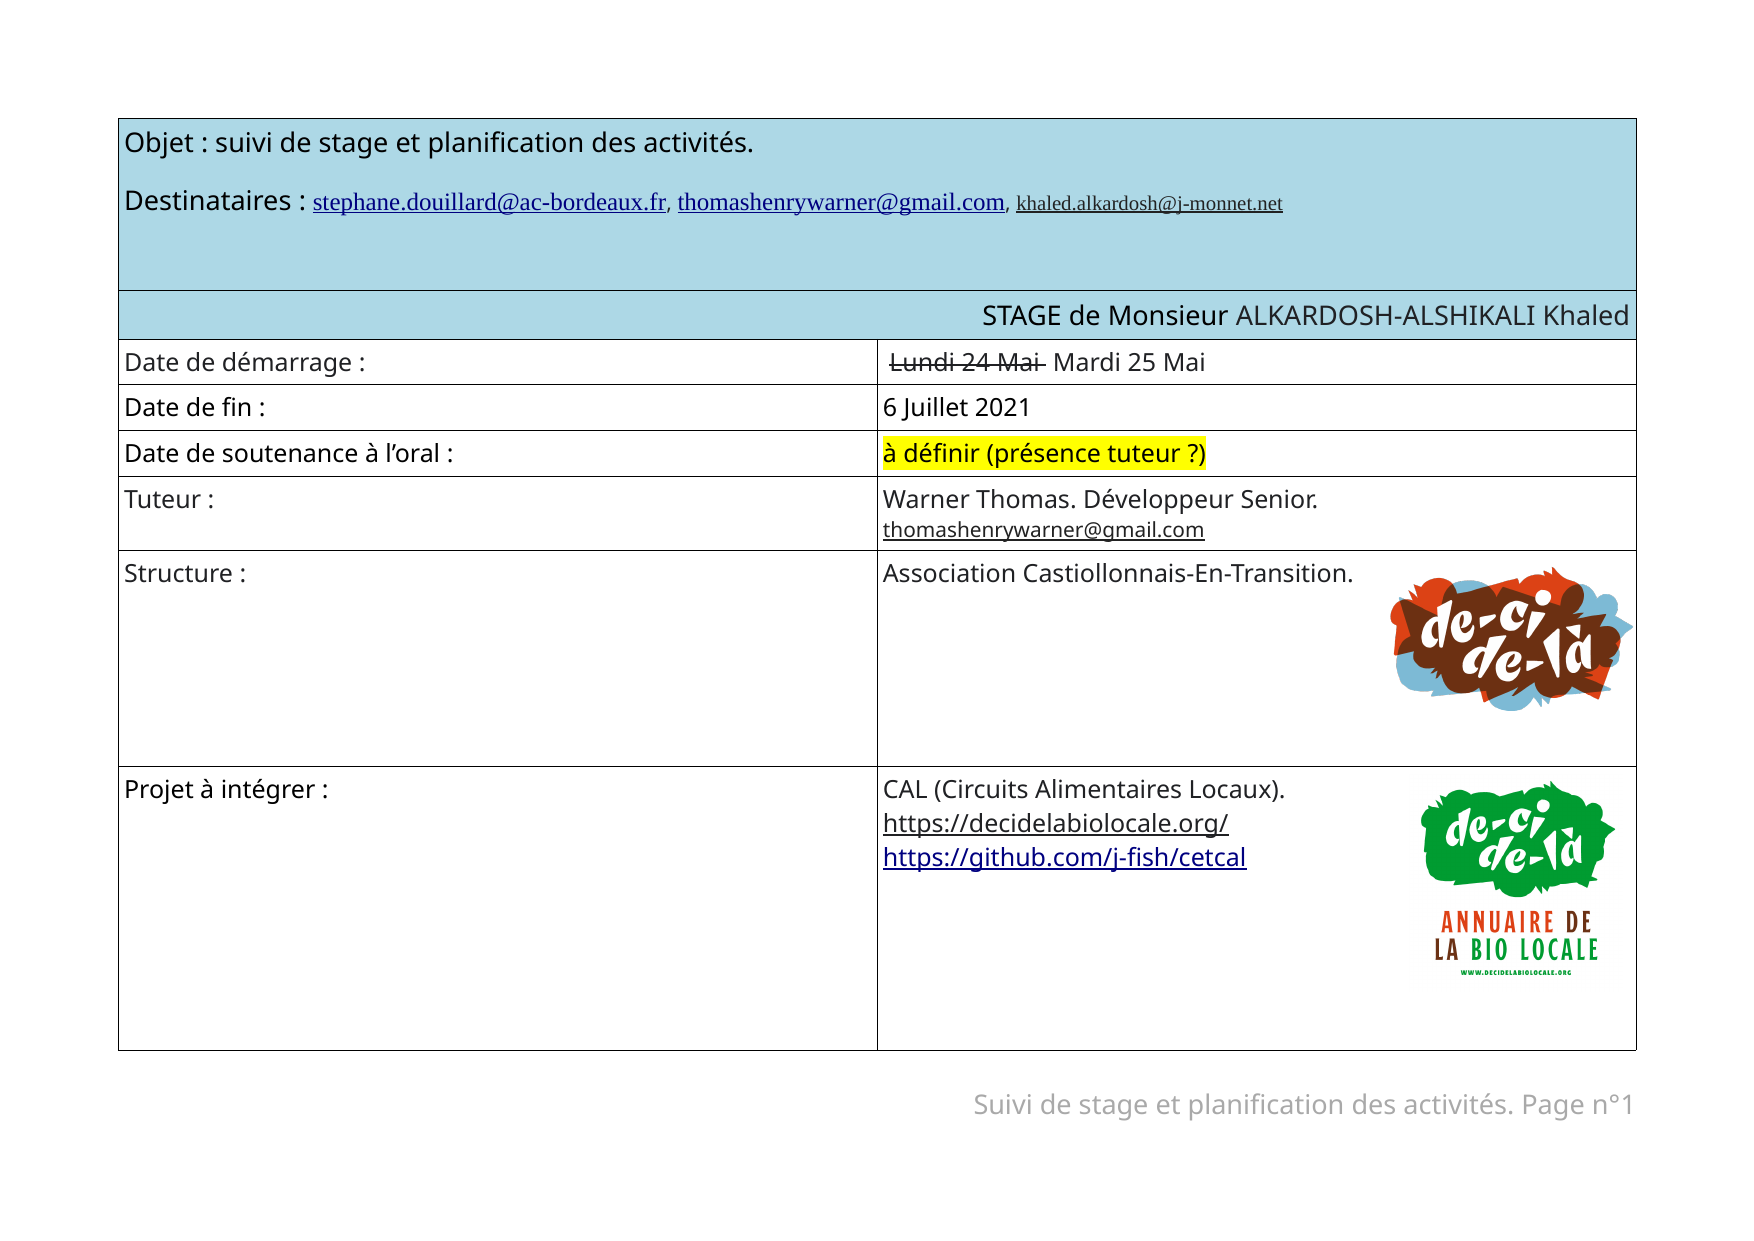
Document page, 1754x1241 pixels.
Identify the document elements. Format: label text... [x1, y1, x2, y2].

table_cell Date de soutenance à l’oral : [119, 431, 877, 476]
table_cell Association Castiollonnais-En-Transition. [878, 551, 1636, 766]
table_cell 6 Juillet 2021 [878, 385, 1636, 430]
table_header Objet : suivi de stage et planification des activités. Destinataires : stephane.douillard@ac-bordeaux.fr, thomashenrywarner@gmail.com, khaled.alkardosh@j-monnet.net [119, 119, 1636, 290]
table_cell Structure : [119, 551, 877, 766]
table_cell Date de fin : [119, 385, 877, 430]
table_cell Date de démarrage : [119, 340, 877, 384]
table_cell Projet à intégrer : [119, 767, 877, 1049]
table_cell CAL (Circuits Alimentaires Locaux). https://decidelabiolocale.org/ https://github.com/j-fish/cetcal [878, 767, 1636, 1049]
table_cell STAGE de Monsieur ALKARDOSH-ALSHIKALI Khaled [119, 291, 1636, 339]
table_cell Warner Thomas. Développeur Senior. thomashenrywarner@gmail.com [878, 477, 1636, 549]
table_cell Tuteur : [119, 477, 877, 549]
table_cell Lundi 24 Mai Mardi 25 Mai [878, 340, 1636, 384]
picture [1387, 551, 1637, 723]
picture [1409, 774, 1623, 992]
table_cell à définir (présence tuteur ?) [878, 431, 1636, 476]
